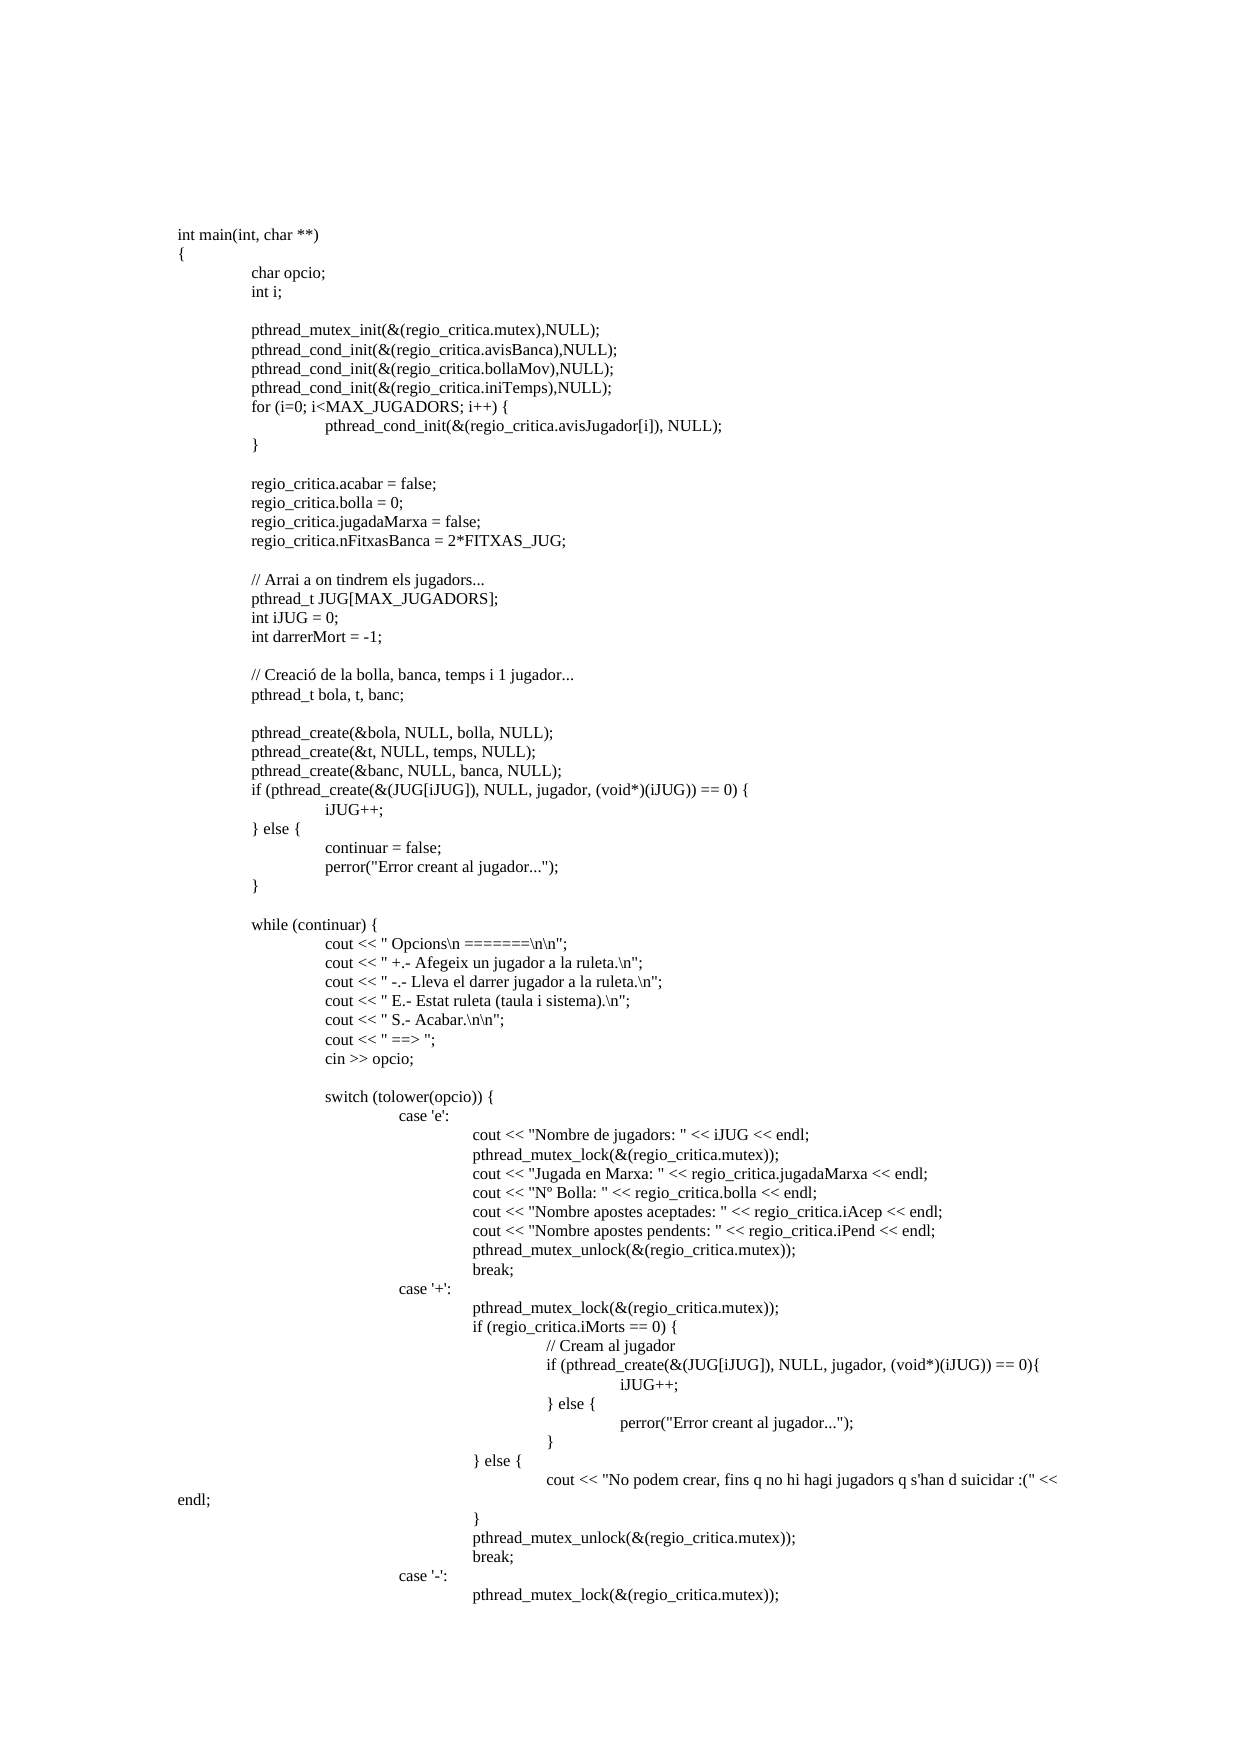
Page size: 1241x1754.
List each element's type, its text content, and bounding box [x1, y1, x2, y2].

text case 'e': [177, 1106, 1063, 1125]
text continuar = false; [177, 838, 1063, 857]
text pthread_mutex_lock(&(regio_critica.mutex)); [177, 1585, 1063, 1604]
text perror("Error creant al jugador..."); [177, 857, 1063, 876]
text cout << "Nombre de jugadors: " << iJUG << endl; [177, 1125, 1063, 1144]
text pthread_t bola, t, banc; [177, 684, 1063, 703]
text cout << " -.- Lleva el darrer jugador a la ruleta.\n"; [177, 972, 1063, 991]
text cout << "Nº Bolla: " << regio_critica.bolla << endl; [177, 1183, 1063, 1202]
text pthread_mutex_lock(&(regio_critica.mutex)); [177, 1144, 1063, 1163]
text pthread_t JUG[MAX_JUGADORS]; [177, 588, 1063, 608]
text regio_critica.acabar = false; [177, 473, 1063, 493]
text pthread_cond_init(&(regio_critica.avisJugador[i]), NULL); [177, 416, 1063, 435]
text // Arrai a on tindrem els jugadors... [177, 569, 1063, 588]
text cout << " ==> "; [177, 1029, 1063, 1048]
text if (pthread_create(&(JUG[iJUG]), NULL, jugador, (void*)(iJUG)) == 0){ [177, 1355, 1063, 1374]
text if (pthread_create(&(JUG[iJUG]), NULL, jugador, (void*)(iJUG)) == 0) { [177, 780, 1063, 799]
text regio_critica.jugadaMarxa = false; [177, 512, 1063, 531]
text } [177, 1508, 1063, 1528]
text break; [177, 1259, 1063, 1278]
text break; [177, 1547, 1063, 1566]
text int main(int, char **) [177, 224, 1063, 243]
text cout << "Nombre apostes aceptades: " << regio_critica.iAcep << endl; [177, 1202, 1063, 1221]
text regio_critica.bolla = 0; [177, 493, 1063, 512]
text } [177, 876, 1063, 895]
text pthread_mutex_unlock(&(regio_critica.mutex)); [177, 1528, 1063, 1547]
text cout << " E.- Estat ruleta (taula i sistema).\n"; [177, 991, 1063, 1010]
text cout << "Nombre apostes pendents: " << regio_critica.iPend << endl; [177, 1221, 1063, 1240]
text } else { [177, 1393, 1063, 1413]
text pthread_mutex_init(&(regio_critica.mutex),NULL); [177, 320, 1063, 339]
text for (i=0; i<MAX_JUGADORS; i++) { [177, 397, 1063, 416]
text pthread_create(&t, NULL, temps, NULL); [177, 742, 1063, 761]
text // Cream al jugador [177, 1336, 1063, 1355]
text pthread_cond_init(&(regio_critica.iniTemps),NULL); [177, 378, 1063, 397]
text pthread_create(&bola, NULL, bolla, NULL); [177, 723, 1063, 742]
text switch (tolower(opcio)) { [177, 1087, 1063, 1106]
text pthread_cond_init(&(regio_critica.bollaMov),NULL); [177, 358, 1063, 378]
text case '+': [177, 1278, 1063, 1298]
text cin >> opcio; [177, 1048, 1063, 1068]
text } [177, 1432, 1063, 1451]
text pthread_mutex_lock(&(regio_critica.mutex)); [177, 1298, 1063, 1317]
text } else { [177, 818, 1063, 838]
text char opcio; [177, 263, 1063, 282]
text pthread_mutex_unlock(&(regio_critica.mutex)); [177, 1240, 1063, 1259]
text cout << " +.- Afegeix un jugador a la ruleta.\n"; [177, 953, 1063, 972]
text } [177, 435, 1063, 454]
text while (continuar) { [177, 914, 1063, 933]
text int darrerMort = -1; [177, 627, 1063, 646]
text cout << "Jugada en Marxa: " << regio_critica.jugadaMarxa << endl; [177, 1163, 1063, 1183]
text iJUG++; [177, 1374, 1063, 1393]
text iJUG++; [177, 799, 1063, 818]
text { [177, 243, 1063, 263]
text int i; [177, 282, 1063, 301]
text pthread_create(&banc, NULL, banca, NULL); [177, 761, 1063, 780]
text } else { [177, 1451, 1063, 1470]
text cout << " Opcions\n =======\n\n"; [177, 933, 1063, 953]
text cout << " S.- Acabar.\n\n"; [177, 1010, 1063, 1029]
text if (regio_critica.iMorts == 0) { [177, 1317, 1063, 1336]
text int iJUG = 0; [177, 608, 1063, 627]
text cout << "No podem crear, fins q no hi hagi jugadors q s'han d suicidar :(" << endl; [177, 1470, 1063, 1508]
text pthread_cond_init(&(regio_critica.avisBanca),NULL); [177, 339, 1063, 358]
text case '-': [177, 1566, 1063, 1585]
text perror("Error creant al jugador..."); [177, 1413, 1063, 1432]
text regio_critica.nFitxasBanca = 2*FITXAS_JUG; [177, 531, 1063, 550]
text // Creació de la bolla, banca, temps i 1 jugador... [177, 665, 1063, 684]
